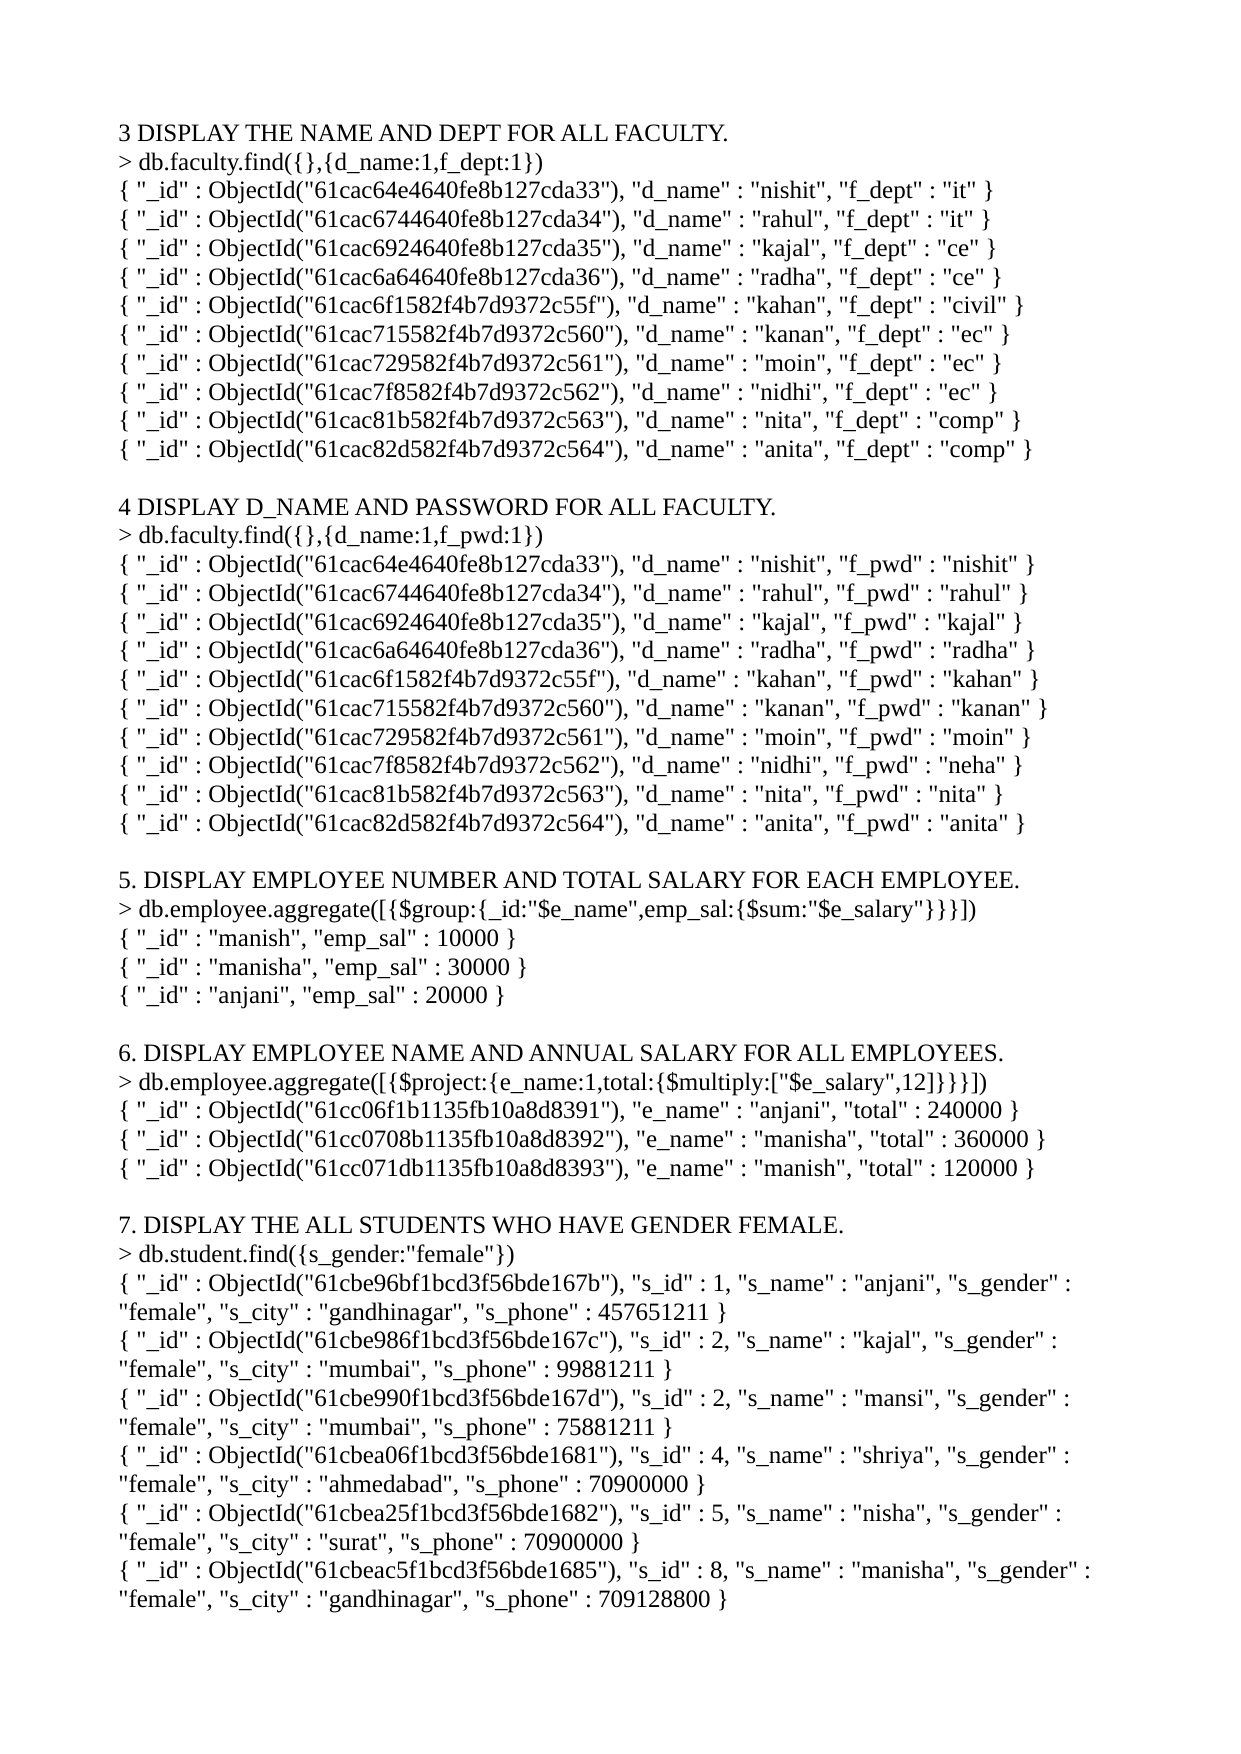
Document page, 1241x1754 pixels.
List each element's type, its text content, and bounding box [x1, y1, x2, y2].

text { "_id" : ObjectId("61cac715582f4b7d9372c560"), "d_name" : "kanan", "f_dept" : "ec" } [118, 319, 1122, 348]
text > db.employee.aggregate([{$group:{_id:"$e_name",emp_sal:{$sum:"$e_salary"}}}]) [118, 894, 1122, 923]
text { "_id" : ObjectId("61cac7f8582f4b7d9372c562"), "d_name" : "nidhi", "f_pwd" : "neha" } [118, 751, 1122, 779]
text 5. DISPLAY EMPLOYEE NUMBER AND TOTAL SALARY FOR EACH EMPLOYEE. [118, 866, 1122, 894]
text > db.faculty.find({},{d_name:1,f_pwd:1}) [118, 521, 1122, 549]
text { "_id" : ObjectId("61cbea25f1bcd3f56bde1682"), "s_id" : 5, "s_name" : "nisha", "s_gender" : "female", "s_city" : "surat", "s_phone" : 70900000 } [118, 1498, 1122, 1556]
text { "_id" : "manisha", "emp_sal" : 30000 } [118, 952, 1122, 981]
text { "_id" : ObjectId("61cac7f8582f4b7d9372c562"), "d_name" : "nidhi", "f_dept" : "ec" } [118, 377, 1122, 406]
text { "_id" : ObjectId("61cbeac5f1bcd3f56bde1685"), "s_id" : 8, "s_name" : "manisha", "s_gender" : "female", "s_city" : "gandhinagar", "s_phone" : 709128800 } [118, 1556, 1122, 1613]
text { "_id" : ObjectId("61cac81b582f4b7d9372c563"), "d_name" : "nita", "f_dept" : "comp" } [118, 406, 1122, 434]
text { "_id" : ObjectId("61cc071db1135fb10a8d8393"), "e_name" : "manish", "total" : 120000 } [118, 1153, 1122, 1182]
text { "_id" : ObjectId("61cbe990f1bcd3f56bde167d"), "s_id" : 2, "s_name" : "mansi", "s_gender" : "female", "s_city" : "mumbai", "s_phone" : 75881211 } [118, 1383, 1122, 1441]
text { "_id" : ObjectId("61cac6924640fe8b127cda35"), "d_name" : "kajal", "f_dept" : "ce" } [118, 233, 1122, 262]
text { "_id" : ObjectId("61cac64e4640fe8b127cda33"), "d_name" : "nishit", "f_pwd" : "nishit" } [118, 549, 1122, 578]
text 4 DISPLAY D_NAME AND PASSWORD FOR ALL FACULTY. [118, 492, 1122, 521]
text > db.student.find({s_gender:"female"}) [118, 1239, 1122, 1268]
text { "_id" : ObjectId("61cbea06f1bcd3f56bde1681"), "s_id" : 4, "s_name" : "shriya", "s_gender" : "female", "s_city" : "ahmedabad", "s_phone" : 70900000 } [118, 1441, 1122, 1498]
text { "_id" : ObjectId("61cac6f1582f4b7d9372c55f"), "d_name" : "kahan", "f_dept" : "civil" } [118, 291, 1122, 319]
text { "_id" : "manish", "emp_sal" : 10000 } [118, 923, 1122, 952]
text { "_id" : ObjectId("61cac81b582f4b7d9372c563"), "d_name" : "nita", "f_pwd" : "nita" } [118, 779, 1122, 808]
text > db.faculty.find({},{d_name:1,f_dept:1}) [118, 147, 1122, 176]
text { "_id" : ObjectId("61cac715582f4b7d9372c560"), "d_name" : "kanan", "f_pwd" : "kanan" } [118, 693, 1122, 722]
text { "_id" : ObjectId("61cbe96bf1bcd3f56bde167b"), "s_id" : 1, "s_name" : "anjani", "s_gender" : "female", "s_city" : "gandhinagar", "s_phone" : 457651211 } [118, 1268, 1122, 1326]
text 7. DISPLAY THE ALL STUDENTS WHO HAVE GENDER FEMALE. [118, 1211, 1122, 1239]
text { "_id" : ObjectId("61cac64e4640fe8b127cda33"), "d_name" : "nishit", "f_dept" : "it" } [118, 176, 1122, 204]
text { "_id" : ObjectId("61cbe986f1bcd3f56bde167c"), "s_id" : 2, "s_name" : "kajal", "s_gender" : "female", "s_city" : "mumbai", "s_phone" : 99881211 } [118, 1326, 1122, 1383]
text > db.employee.aggregate([{$project:{e_name:1,total:{$multiply:["$e_salary",12]}}}]) [118, 1067, 1122, 1096]
text { "_id" : ObjectId("61cac6924640fe8b127cda35"), "d_name" : "kajal", "f_pwd" : "kajal" } [118, 607, 1122, 636]
text { "_id" : ObjectId("61cac82d582f4b7d9372c564"), "d_name" : "anita", "f_dept" : "comp" } [118, 434, 1122, 463]
text { "_id" : ObjectId("61cac6a64640fe8b127cda36"), "d_name" : "radha", "f_dept" : "ce" } [118, 262, 1122, 291]
text { "_id" : ObjectId("61cac82d582f4b7d9372c564"), "d_name" : "anita", "f_pwd" : "anita" } [118, 808, 1122, 837]
text { "_id" : ObjectId("61cac6a64640fe8b127cda36"), "d_name" : "radha", "f_pwd" : "radha" } [118, 636, 1122, 664]
text { "_id" : ObjectId("61cac6f1582f4b7d9372c55f"), "d_name" : "kahan", "f_pwd" : "kahan" } [118, 664, 1122, 693]
text { "_id" : ObjectId("61cc06f1b1135fb10a8d8391"), "e_name" : "anjani", "total" : 240000 } [118, 1096, 1122, 1124]
text 6. DISPLAY EMPLOYEE NAME AND ANNUAL SALARY FOR ALL EMPLOYEES. [118, 1038, 1122, 1067]
text 3 DISPLAY THE NAME AND DEPT FOR ALL FACULTY. [118, 118, 1122, 147]
text { "_id" : ObjectId("61cac729582f4b7d9372c561"), "d_name" : "moin", "f_dept" : "ec" } [118, 348, 1122, 377]
text { "_id" : "anjani", "emp_sal" : 20000 } [118, 981, 1122, 1009]
text { "_id" : ObjectId("61cac6744640fe8b127cda34"), "d_name" : "rahul", "f_dept" : "it" } [118, 204, 1122, 233]
text { "_id" : ObjectId("61cc0708b1135fb10a8d8392"), "e_name" : "manisha", "total" : 360000 } [118, 1124, 1122, 1153]
text { "_id" : ObjectId("61cac729582f4b7d9372c561"), "d_name" : "moin", "f_pwd" : "moin" } [118, 722, 1122, 751]
text { "_id" : ObjectId("61cac6744640fe8b127cda34"), "d_name" : "rahul", "f_pwd" : "rahul" } [118, 578, 1122, 607]
